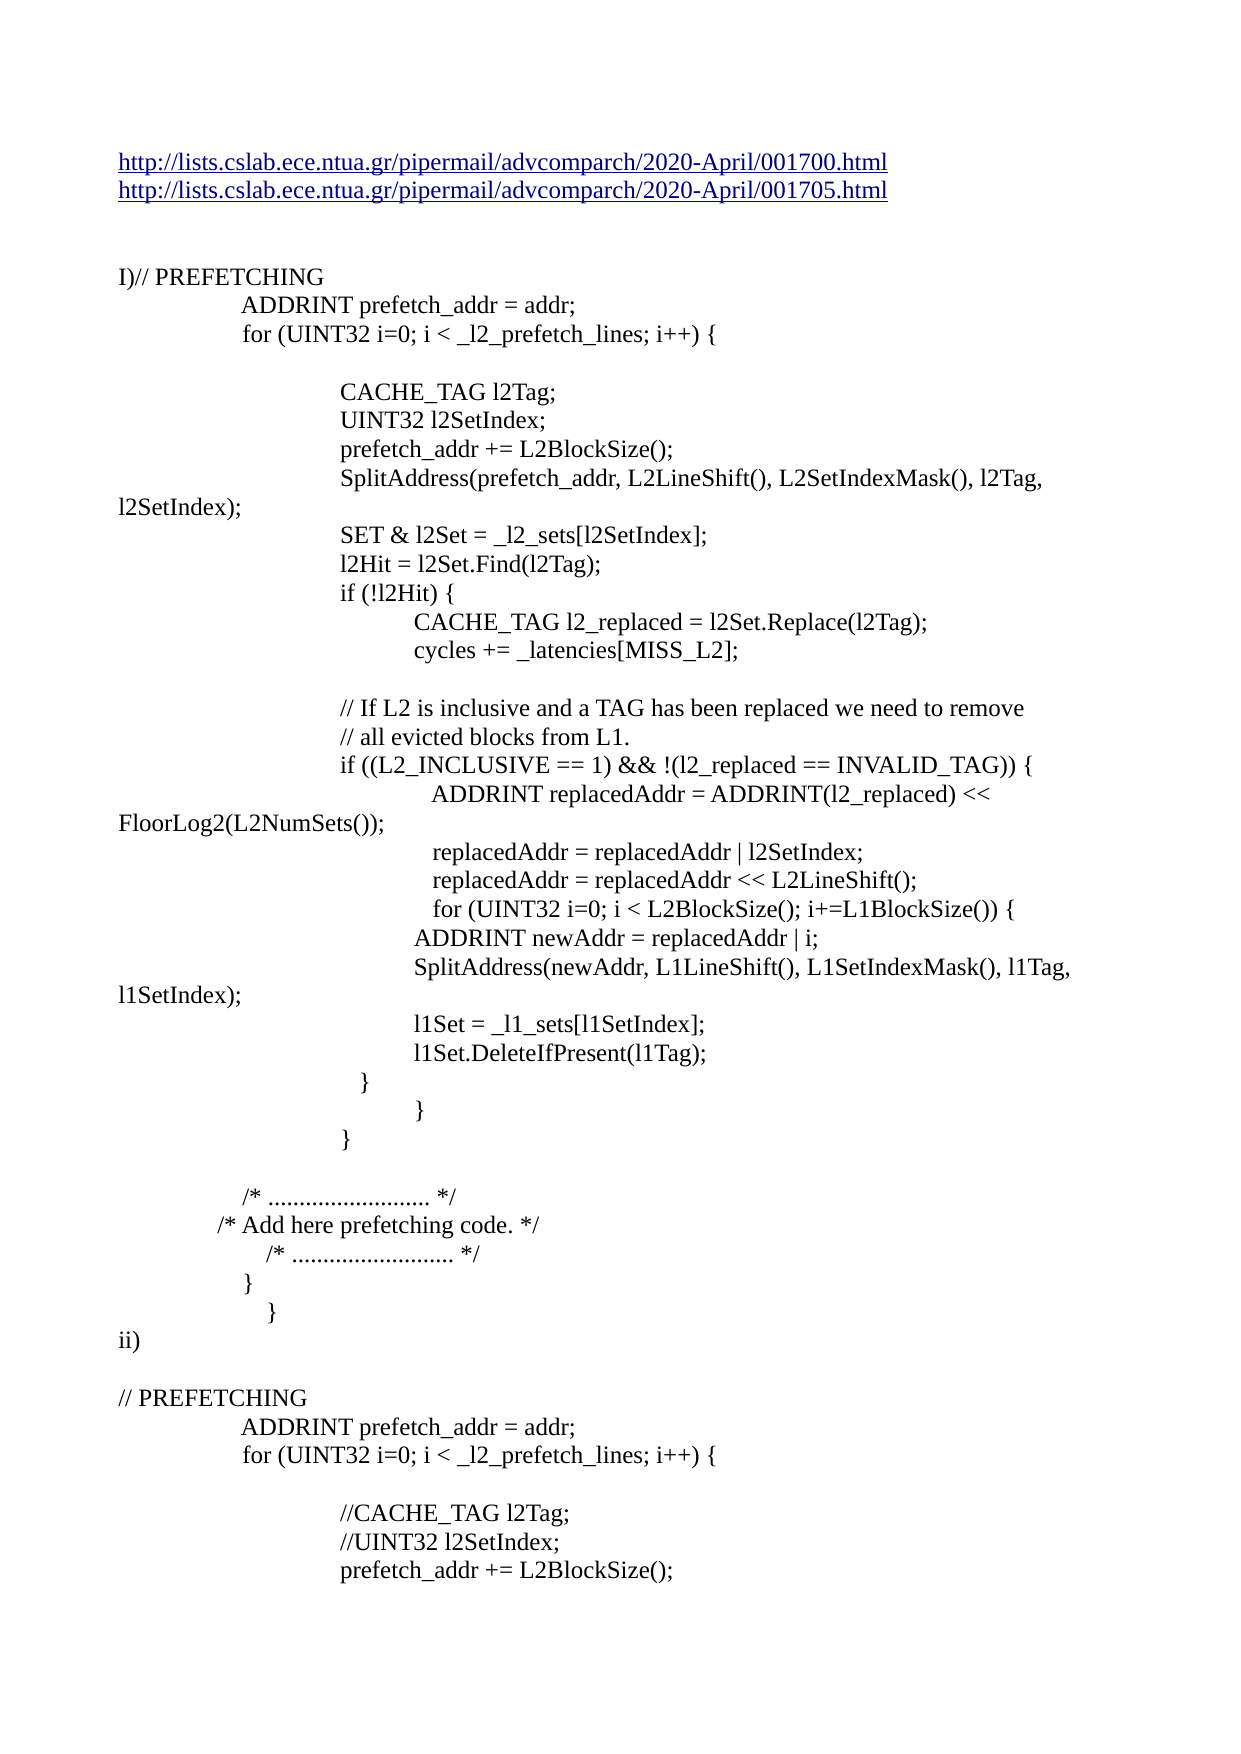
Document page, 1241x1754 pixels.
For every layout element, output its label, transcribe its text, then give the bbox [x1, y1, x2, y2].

text UINT32 l2SetIndex; [118, 406, 1122, 434]
text ADDRINT replacedAddr = ADDRINT(l2_replaced) << FloorLog2(L2NumSets()); [118, 779, 1122, 837]
text cycles += _latencies[MISS_L2]; [118, 636, 1122, 664]
text // PREFETCHING [118, 1383, 1122, 1412]
text prefetch_addr += L2BlockSize(); [118, 1556, 1122, 1584]
text /* .......................... */ [118, 1182, 1122, 1211]
text } [118, 1096, 1122, 1124]
text /* .......................... */ [118, 1239, 1122, 1268]
text I)// PREFETCHING [118, 262, 1122, 291]
text // If L2 is inclusive and a TAG has been replaced we need to remove [118, 693, 1122, 722]
text ADDRINT prefetch_addr = addr; [118, 1412, 1122, 1441]
text ADDRINT prefetch_addr = addr; [118, 291, 1122, 319]
text //CACHE_TAG l2Tag; [118, 1498, 1122, 1527]
text l1Set = _l1_sets[l1SetIndex]; [118, 1009, 1122, 1038]
text replacedAddr = replacedAddr | l2SetIndex; [118, 837, 1122, 866]
text SET & l2Set = _l2_sets[l2SetIndex]; [118, 521, 1122, 549]
text SplitAddress(prefetch_addr, L2LineShift(), L2SetIndexMask(), l2Tag, l2SetIndex); [118, 463, 1122, 521]
text for (UINT32 i=0; i < L2BlockSize(); i+=L1BlockSize()) { [118, 894, 1122, 923]
text http://lists.cslab.ece.ntua.gr/pipermail/advcomparch/2020-April/001700.html [118, 147, 1122, 176]
text ii) [118, 1326, 1122, 1354]
text l1Set.DeleteIfPresent(l1Tag); [118, 1038, 1122, 1067]
text http://lists.cslab.ece.ntua.gr/pipermail/advcomparch/2020-April/001705.html [118, 176, 1122, 204]
text } [118, 1268, 1122, 1297]
text CACHE_TAG l2Tag; [118, 377, 1122, 406]
text SplitAddress(newAddr, L1LineShift(), L1SetIndexMask(), l1Tag, l1SetIndex); [118, 952, 1122, 1009]
text /* Add here prefetching code. */ [118, 1211, 1122, 1239]
text if (!l2Hit) { [118, 578, 1122, 607]
text for (UINT32 i=0; i < _l2_prefetch_lines; i++) { [118, 1441, 1122, 1469]
text replacedAddr = replacedAddr << L2LineShift(); [118, 866, 1122, 894]
text //UINT32 l2SetIndex; [118, 1527, 1122, 1556]
text for (UINT32 i=0; i < _l2_prefetch_lines; i++) { [118, 319, 1122, 348]
text } [118, 1067, 1122, 1096]
text ADDRINT newAddr = replacedAddr | i; [118, 923, 1122, 952]
text l2Hit = l2Set.Find(l2Tag); [118, 549, 1122, 578]
text if ((L2_INCLUSIVE == 1) && !(l2_replaced == INVALID_TAG)) { [118, 751, 1122, 779]
text CACHE_TAG l2_replaced = l2Set.Replace(l2Tag); [118, 607, 1122, 636]
text prefetch_addr += L2BlockSize(); [118, 434, 1122, 463]
text } [118, 1297, 1122, 1326]
text // all evicted blocks from L1. [118, 722, 1122, 751]
text } [118, 1124, 1122, 1153]
